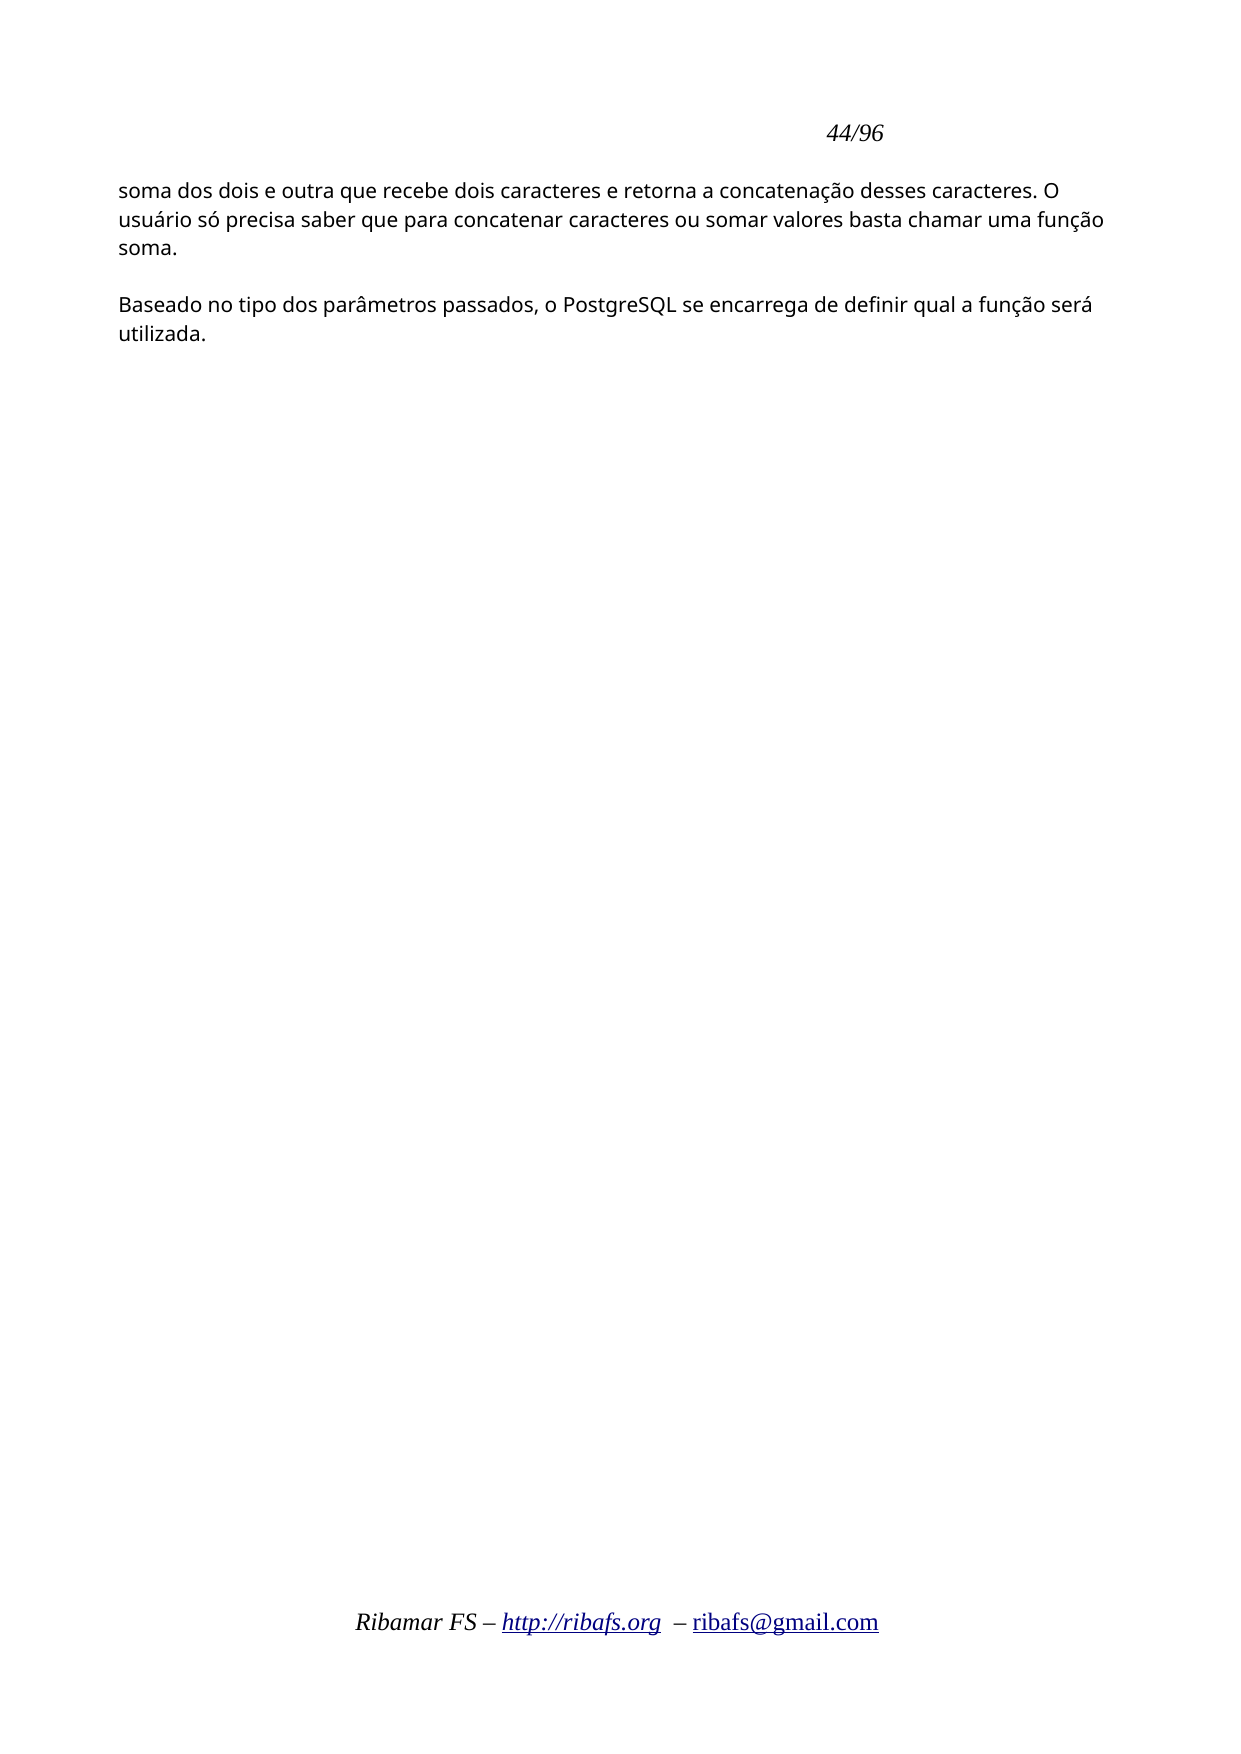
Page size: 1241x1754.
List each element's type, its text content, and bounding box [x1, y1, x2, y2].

text Baseado no tipo dos parâmetros passados, o PostgreSQL se encarrega de definir qual a função será utilizada. [118, 290, 1122, 347]
text soma dos dois e outra que recebe dois caracteres e retorna a concatenação desses caracteres. O usuário só precisa saber que para concatenar caracteres ou somar valores basta chamar uma função soma. [118, 176, 1122, 262]
